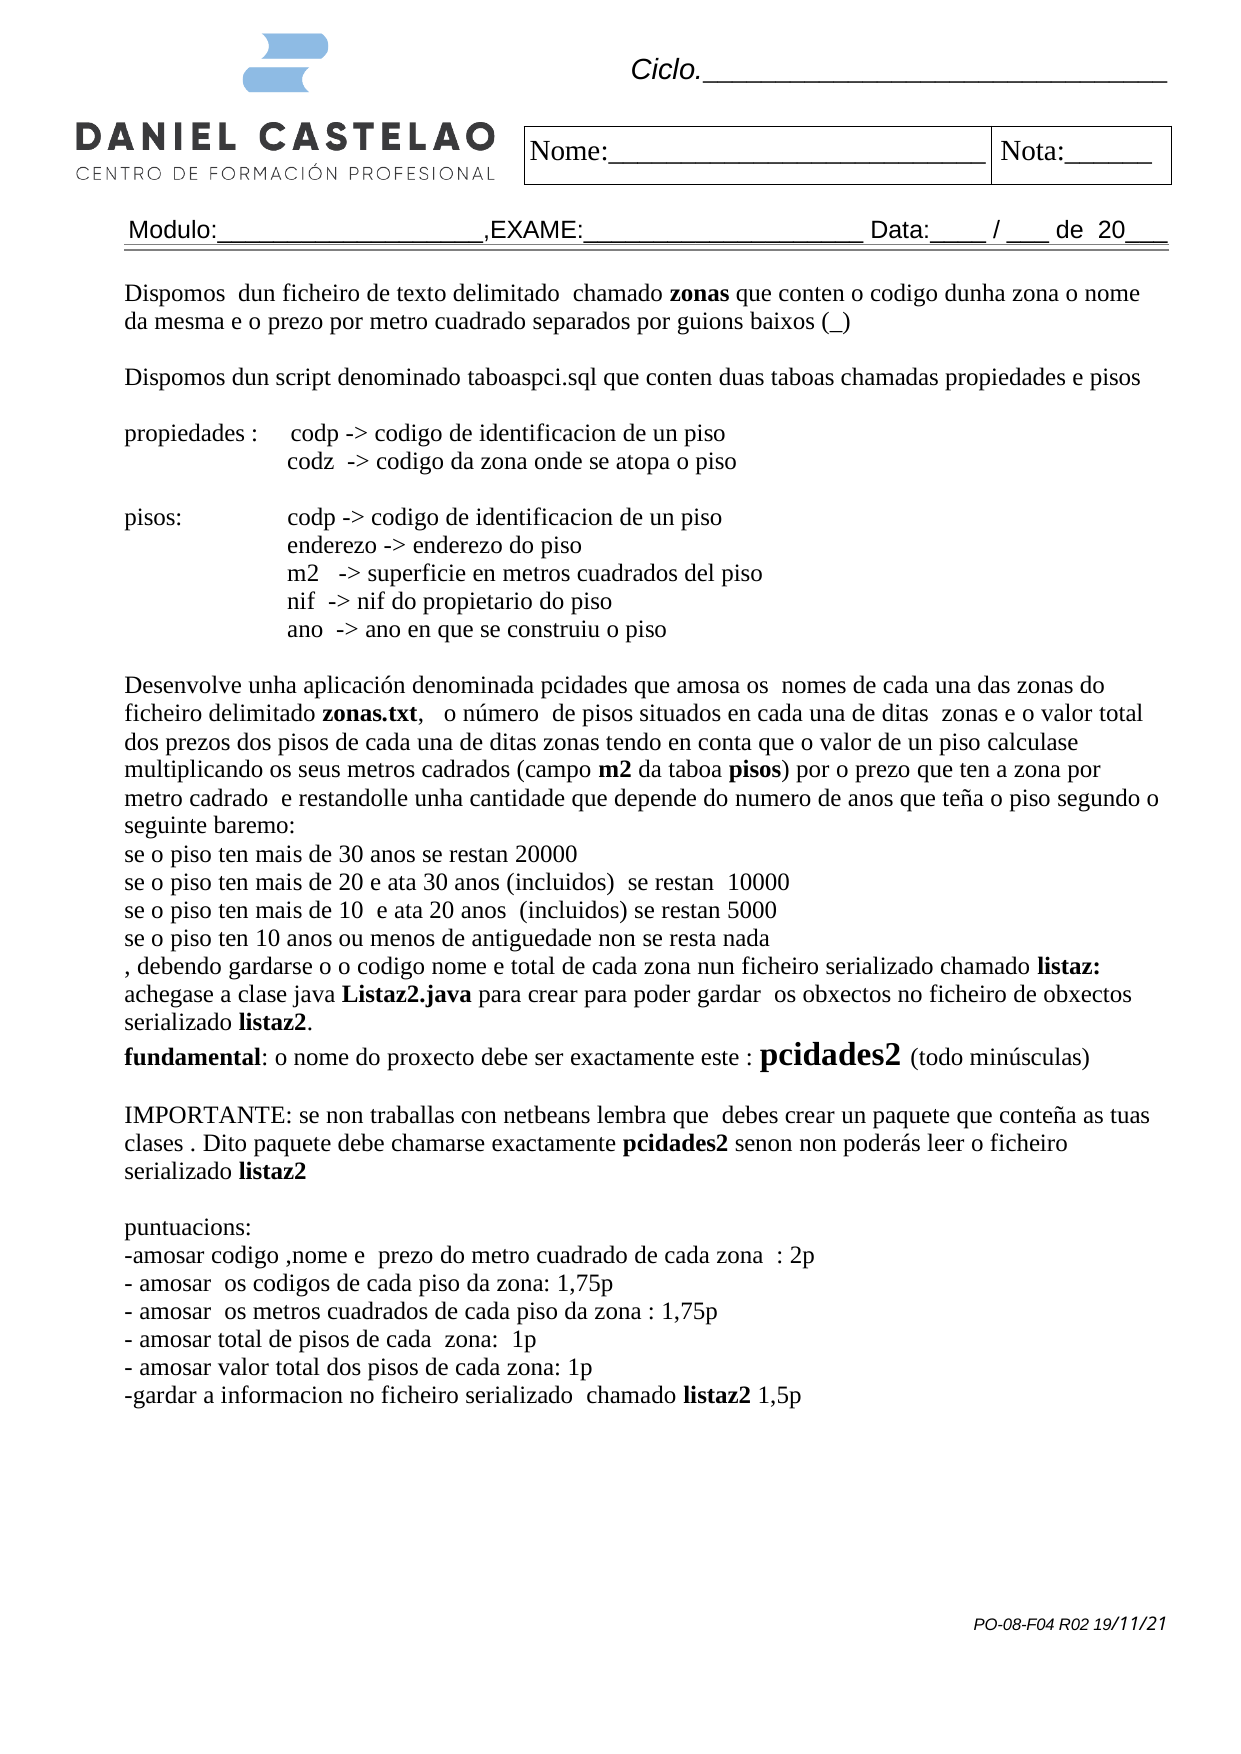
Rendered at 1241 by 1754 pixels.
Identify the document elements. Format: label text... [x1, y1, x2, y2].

text - amosar os codigos de cada piso da zona: 1,75p [124, 1269, 1169, 1297]
text codz -> codigo da zona onde se atopa o piso [124, 447, 1169, 475]
text nif -> nif do propietario do piso [124, 587, 1169, 615]
text , debendo gardarse o o codigo nome e total de cada zona nun ficheiro serializado chamado listaz: [124, 952, 1169, 979]
text puntuacions: [124, 1213, 1169, 1241]
text se o piso ten mais de 10 e ata 20 anos (incluidos) se restan 5000 [124, 896, 1169, 923]
text -amosar codigo ,nome e prezo do metro cuadrado de cada zona : 2p [124, 1241, 1169, 1269]
text - amosar valor total dos pisos de cada zona: 1p [124, 1353, 1169, 1381]
text se o piso ten 10 anos ou menos de antiguedade non se resta nada [124, 923, 1169, 952]
text ano -> ano en que se construiu o piso [124, 615, 1169, 643]
text IMPORTANTE: se non traballas con netbeans lembra que debes crear un paquete que conteña as tuas clases . Dito paquete debe chamarse exactamente pcidades2 senon non poderás leer o ficheiro serializado listaz2 [124, 1101, 1169, 1185]
picture [76, 33, 495, 180]
text se o piso ten mais de 30 anos se restan 20000 [124, 839, 1169, 867]
text fundamental: o nome do proxecto debe ser exactamente este : pcidades2 (todo minúsculas) [124, 1036, 1169, 1073]
text m2 -> superficie en metros cuadrados del piso [124, 559, 1169, 587]
text - amosar os metros cuadrados de cada piso da zona : 1,75p [124, 1297, 1169, 1325]
text Dispomos dun ficheiro de texto delimitado chamado zonas que conten o codigo dunha zona o nome da mesma e o prezo por metro cuadrado separados por guions baixos (_) [124, 279, 1169, 335]
text achegase a clase java Listaz2.java para crear para poder gardar os obxectos no ficheiro de obxectos serializado listaz2. [124, 979, 1169, 1036]
text Dispomos dun script denominado taboaspci.sql que conten duas taboas chamadas propiedades e pisos [124, 363, 1169, 391]
text Desenvolve unha aplicación denominada pcidades que amosa os nomes de cada una das zonas do ficheiro delimitado zonas.txt, o número de pisos situados en cada una de ditas zonas e o valor total dos prezos dos pisos de cada una de ditas zonas tendo en conta que o valor de un piso calculase multiplicando os seus metros cadrados (campo m2 da taboa pisos) por o prezo que ten a zona por metro cadrado e restandolle unha cantidade que depende do numero de anos que teña o piso segundo o seguinte baremo: [124, 671, 1169, 839]
text - amosar total de pisos de cada zona: 1p [124, 1325, 1169, 1353]
text enderezo -> enderezo do piso [124, 531, 1169, 559]
text -gardar a informacion no ficheiro serializado chamado listaz2 1,5p [124, 1381, 1169, 1409]
text se o piso ten mais de 20 e ata 30 anos (incluidos) se restan 10000 [124, 867, 1169, 896]
text pisos: codp -> codigo de identificacion de un piso [124, 503, 1169, 531]
text propiedades : codp -> codigo de identificacion de un piso [124, 419, 1169, 447]
